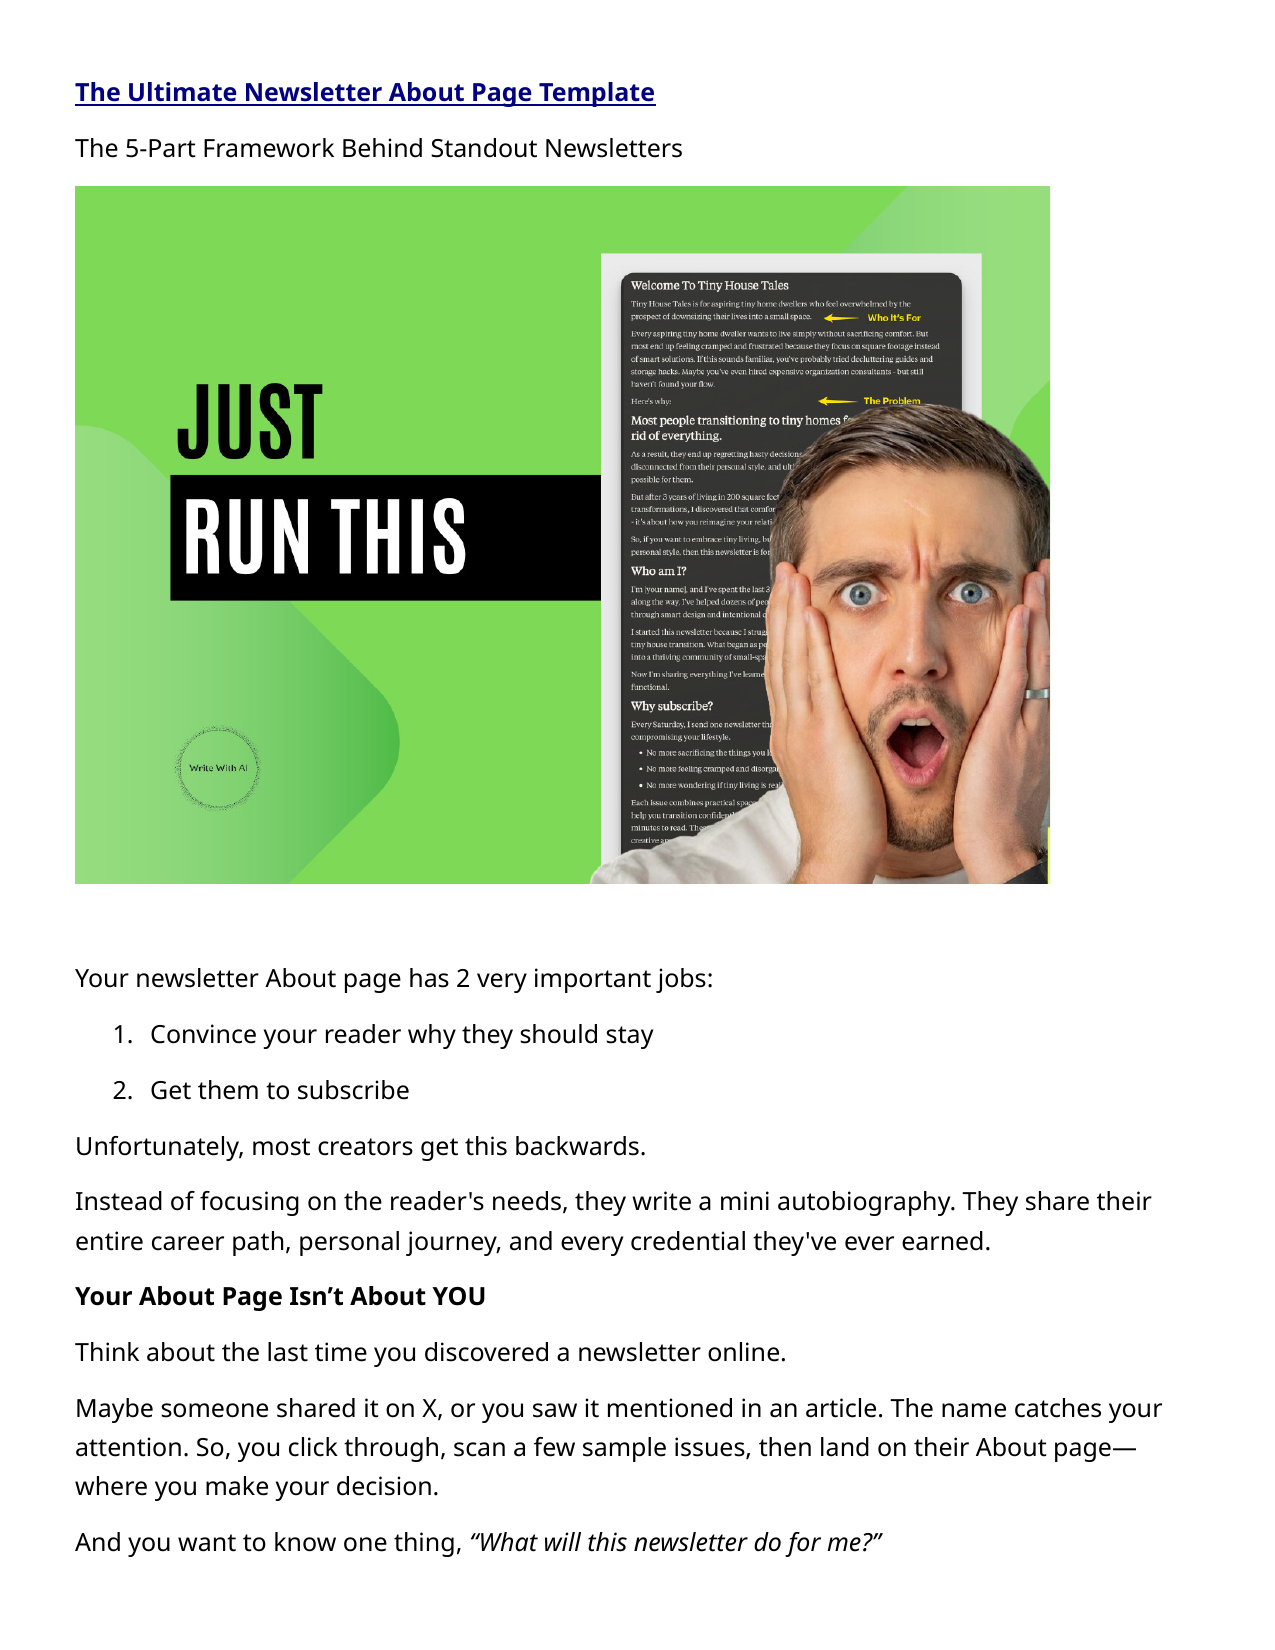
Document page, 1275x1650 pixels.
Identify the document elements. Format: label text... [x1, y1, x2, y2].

text Unfortunately, most creators get this backwards. [75, 1128, 1200, 1162]
text And you want to know one thing, “What will this newsletter do for me?” [75, 1525, 1200, 1559]
text Your newsletter About page has 2 very important jobs: [75, 961, 1200, 995]
list Convince your reader why they should stay [112, 1017, 1200, 1051]
list Get them to subscribe [112, 1072, 1200, 1106]
text Think about the last time you discovered a newsletter online. [75, 1335, 1200, 1369]
text The Ultimate Newsletter About Page Template [75, 75, 1200, 109]
text Maybe someone shared it on X, or you saw it mentioned in an article. The name catches your attention. So, you click through, scan a few sample issues, then land on their About page—where you make your decision. [75, 1391, 1200, 1503]
text The 5-Part Framework Behind Standout Newsletters [75, 131, 1200, 165]
text Instead of focusing on the reader's needs, they write a mini autobiography. They share their entire career path, personal journey, and every credential they've ever earned. [75, 1184, 1200, 1257]
text Your About Page Isn’t About YOU [75, 1279, 1200, 1313]
